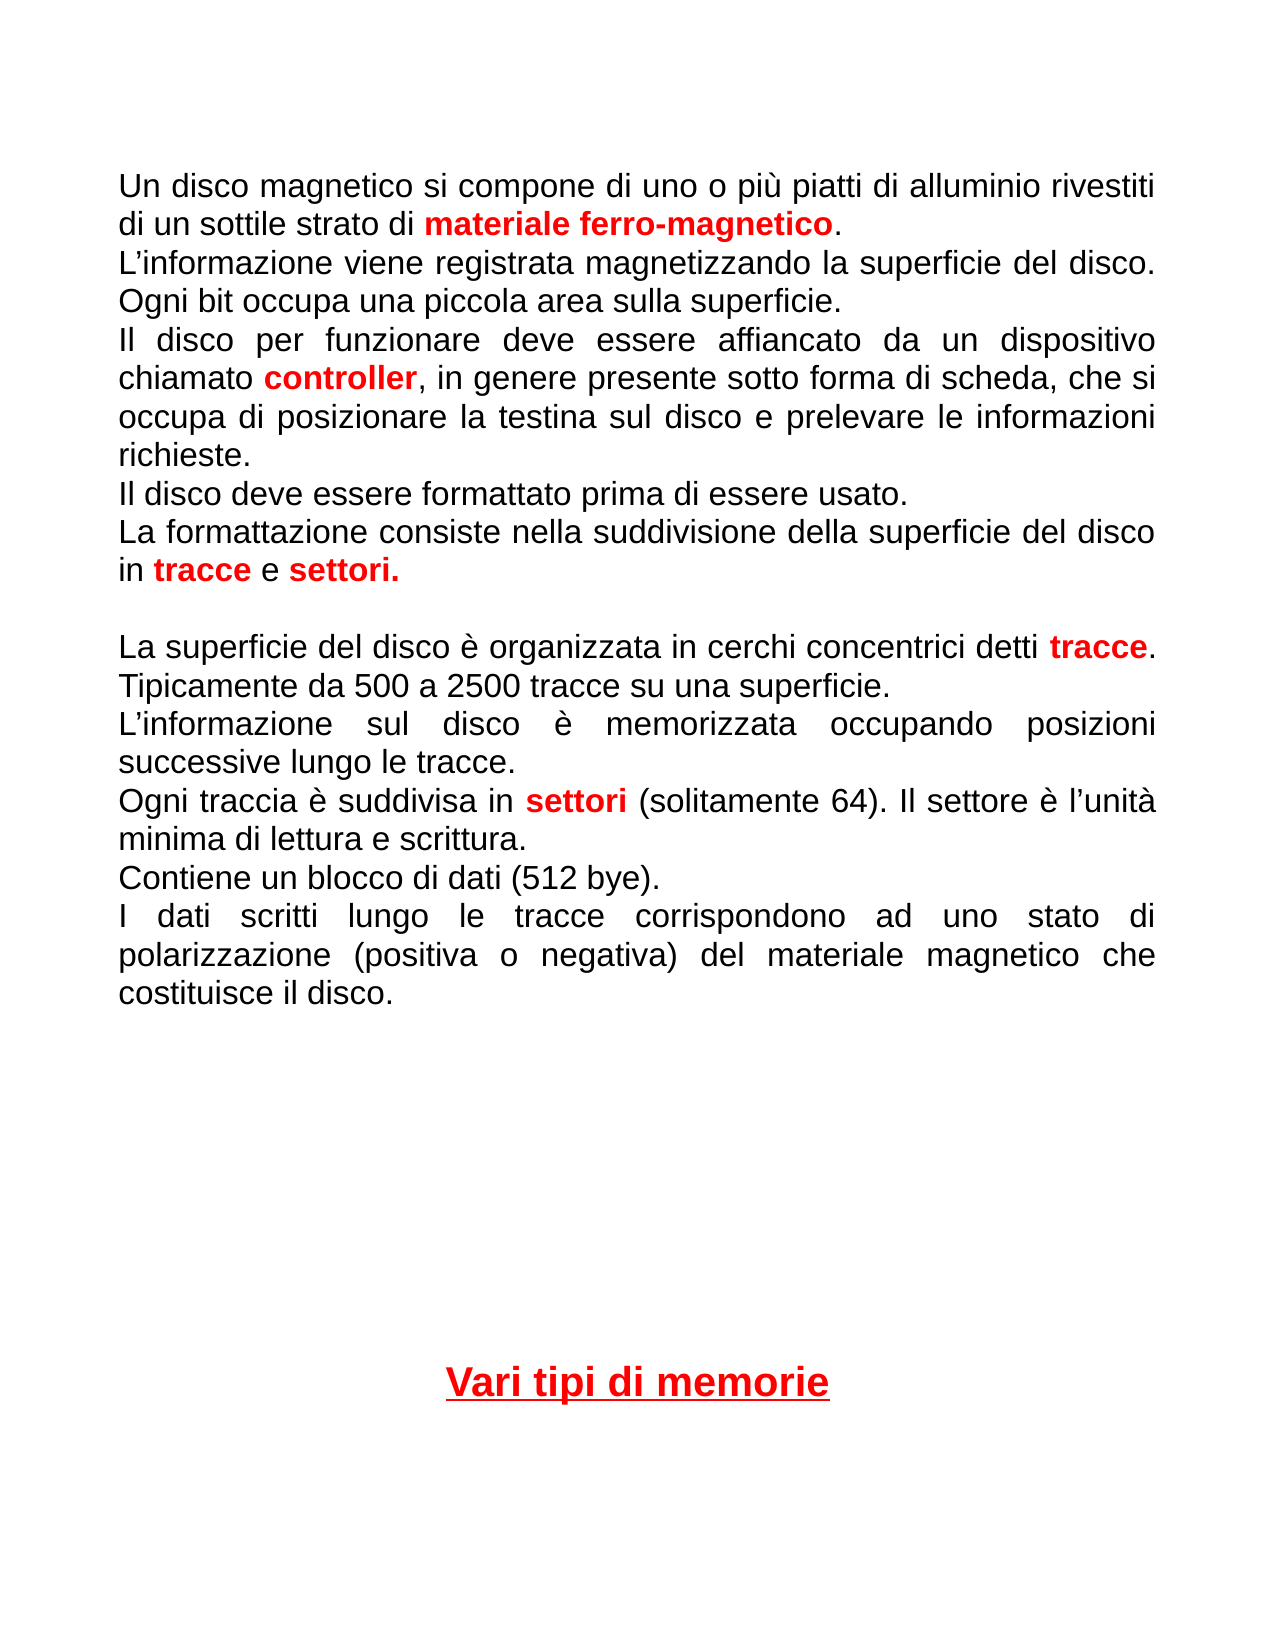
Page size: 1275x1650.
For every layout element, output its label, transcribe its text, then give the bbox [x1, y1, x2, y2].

text La superficie del disco è organizzata in cerchi concentrici detti tracce. Tipicamente da 500 a 2500 tracce su una superficie. [118, 627, 1157, 704]
text Il disco deve essere formattato prima di essere usato. [118, 473, 1157, 512]
text Il disco per funzionare deve essere affiancato da un dispositivo chiamato controller, in genere presente sotto forma di scheda, che si occupa di posizionare la testina sul disco e prelevare le informazioni richieste. [118, 320, 1157, 473]
text La formattazione consiste nella suddivisione della superficie del disco in tracce e settori. [118, 512, 1157, 589]
text Contiene un blocco di dati (512 bye). [118, 858, 1157, 896]
text Un disco magnetico si compone di uno o più piatti di alluminio rivestiti di un sottile strato di materiale ferro-magnetico. [118, 166, 1157, 243]
text Ogni traccia è suddivisa in settori (solitamente 64). Il settore è l’unità minima di lettura e scrittura. [118, 781, 1157, 858]
text I dati scritti lungo le tracce corrispondono ad uno stato di polarizzazione (positiva o negativa) del materiale magnetico che costituisce il disco. [118, 896, 1157, 1012]
text Vari tipi di memorie [118, 1358, 1157, 1406]
text L’informazione viene registrata magnetizzando la superficie del disco. Ogni bit occupa una piccola area sulla superficie. [118, 243, 1157, 320]
text L’informazione sul disco è memorizzata occupando posizioni successive lungo le tracce. [118, 704, 1157, 781]
